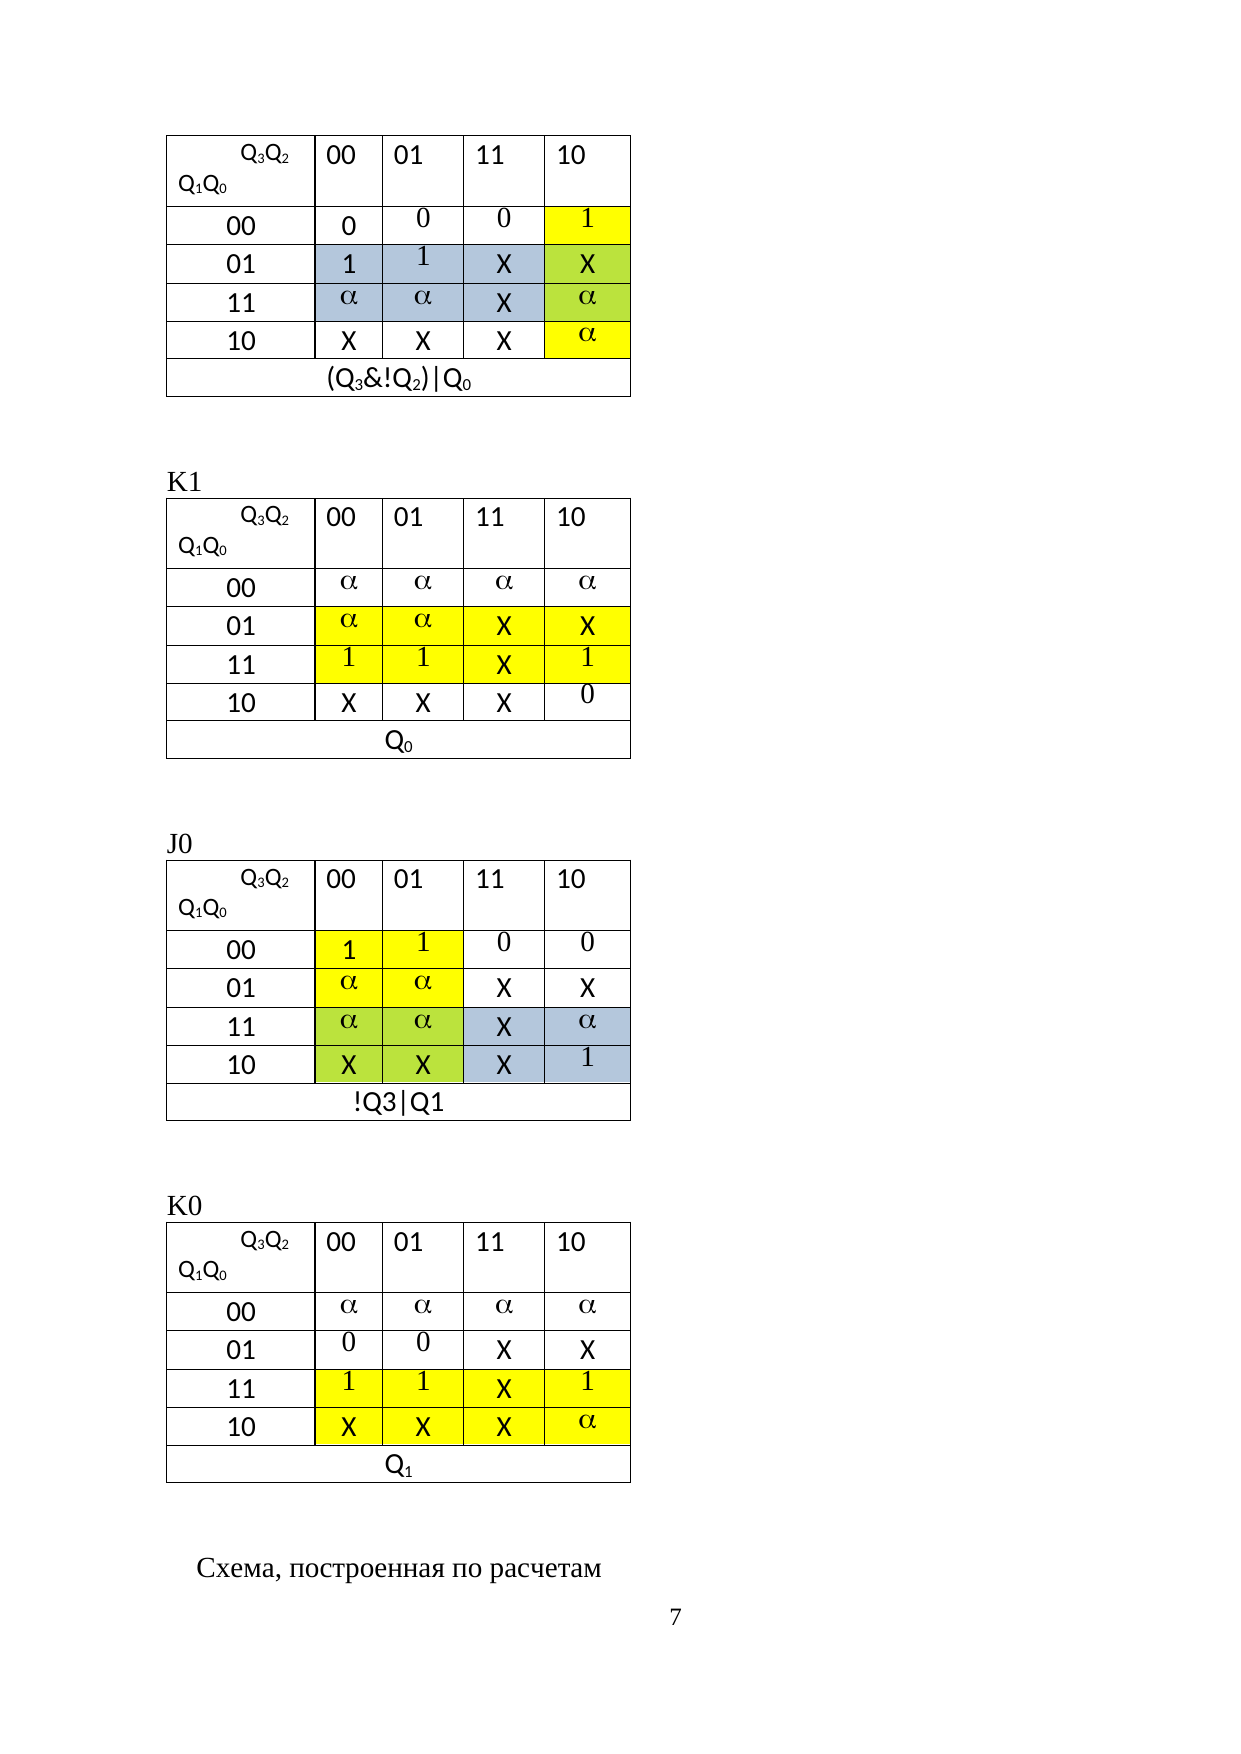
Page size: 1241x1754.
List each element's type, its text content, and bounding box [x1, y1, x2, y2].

table_cell 10 [167, 1408, 314, 1444]
table_cell 1 [383, 646, 463, 683]
table_header 01 [383, 1223, 463, 1292]
table_header 10 [545, 1223, 630, 1292]
table_header 11 [464, 1223, 544, 1292]
table_header 00 [316, 861, 382, 930]
table_cell X [316, 1046, 382, 1082]
table_cell 00 [167, 207, 314, 244]
table_cell  [316, 569, 382, 606]
table_cell 00 [167, 1293, 314, 1330]
table_cell  [383, 1293, 463, 1330]
table_cell 01 [167, 1331, 314, 1369]
table_cell 1 [316, 245, 382, 283]
text K0 [167, 1188, 1166, 1222]
table_header 11 [464, 499, 544, 568]
table_cell 1 [316, 646, 382, 683]
table_cell X [464, 245, 544, 283]
table_cell X [383, 322, 463, 358]
table_cell 0 [383, 1331, 463, 1369]
table_cell 11 [167, 1370, 314, 1407]
table_header Q3Q2 Q1Q0 [167, 499, 314, 568]
table_cell X [316, 1408, 382, 1444]
table_header 10 [545, 499, 630, 568]
table_header Q3Q2 Q1Q0 [167, 136, 314, 206]
table_cell 0 [464, 931, 544, 968]
table_cell 10 [167, 684, 314, 720]
table_cell  [545, 1008, 630, 1045]
table_cell 01 [167, 607, 314, 645]
table_header 10 [545, 136, 630, 206]
table_cell X [545, 245, 630, 283]
table_cell  [383, 969, 463, 1007]
table_cell 1 [545, 646, 630, 683]
table_cell X [316, 684, 382, 720]
table_cell  [545, 322, 630, 358]
table_cell 00 [167, 931, 314, 968]
table_cell 1 [545, 1370, 630, 1407]
table_header 01 [383, 136, 463, 206]
table_cell X [545, 1331, 630, 1369]
table_cell  [545, 569, 630, 606]
table_header 01 [383, 499, 463, 568]
table_header 00 [316, 499, 382, 568]
table_cell  [316, 284, 382, 321]
table_header 11 [464, 861, 544, 930]
table_cell 11 [167, 646, 314, 683]
text Схема, построенная по расчетам [167, 1550, 1184, 1584]
table_cell X [464, 1331, 544, 1369]
table_cell X [464, 1370, 544, 1407]
table_cell  [545, 1408, 630, 1444]
table_header 11 [464, 136, 544, 206]
table_cell  [545, 1293, 630, 1330]
table_cell  [464, 569, 544, 606]
table_cell 1 [545, 1046, 630, 1082]
table_cell 1 [383, 931, 463, 968]
table_cell  [383, 1008, 463, 1045]
table_cell 1 [316, 1370, 382, 1407]
table_cell 00 [167, 569, 314, 606]
table_cell !Q3|Q1 [167, 1084, 630, 1120]
table_cell X [464, 284, 544, 321]
table_cell 0 [316, 1331, 382, 1369]
table_cell Q0 [167, 721, 630, 758]
table_cell 1 [545, 207, 630, 244]
table_cell X [464, 1408, 544, 1444]
table_cell X [383, 1046, 463, 1082]
table_cell X [464, 684, 544, 720]
table_header 01 [383, 861, 463, 930]
table_header 00 [316, 136, 382, 206]
table_cell 0 [545, 684, 630, 720]
table_header 00 [316, 1223, 382, 1292]
table_cell  [545, 284, 630, 321]
table_cell 01 [167, 969, 314, 1007]
table_cell  [316, 1293, 382, 1330]
table_cell 0 [545, 931, 630, 968]
table_cell X [464, 1008, 544, 1045]
table_cell 01 [167, 245, 314, 283]
table_cell  [464, 1293, 544, 1330]
table_header Q3Q2 Q1Q0 [167, 861, 314, 930]
table_cell  [383, 284, 463, 321]
table_cell 0 [316, 207, 382, 244]
table_cell X [545, 969, 630, 1007]
table_cell Q1 [167, 1446, 630, 1482]
table_header Q3Q2 Q1Q0 [167, 1223, 314, 1292]
table_cell X [464, 646, 544, 683]
table_cell X [464, 322, 544, 358]
subtitle J0 [167, 826, 1166, 859]
table_cell X [464, 1046, 544, 1082]
table_cell 10 [167, 1046, 314, 1082]
table_header 10 [545, 861, 630, 930]
table_cell 0 [464, 207, 544, 244]
table_cell X [316, 322, 382, 358]
table_cell  [316, 1008, 382, 1045]
table_cell X [464, 607, 544, 645]
table_cell  [383, 607, 463, 645]
table_cell 1 [383, 1370, 463, 1407]
table_cell 1 [316, 931, 382, 968]
table_cell X [464, 969, 544, 1007]
table_cell 10 [167, 322, 314, 358]
table_cell 11 [167, 1008, 314, 1045]
table_cell  [316, 607, 382, 645]
table_cell  [316, 969, 382, 1007]
table_cell X [383, 684, 463, 720]
table_cell (Q3&!Q2)|Q0 [167, 359, 630, 396]
text K1 [167, 464, 1166, 497]
table_cell X [545, 607, 630, 645]
table_cell 1 [383, 245, 463, 283]
table_cell 0 [383, 207, 463, 244]
table_cell  [383, 569, 463, 606]
table_cell X [383, 1408, 463, 1444]
table_cell 11 [167, 284, 314, 321]
